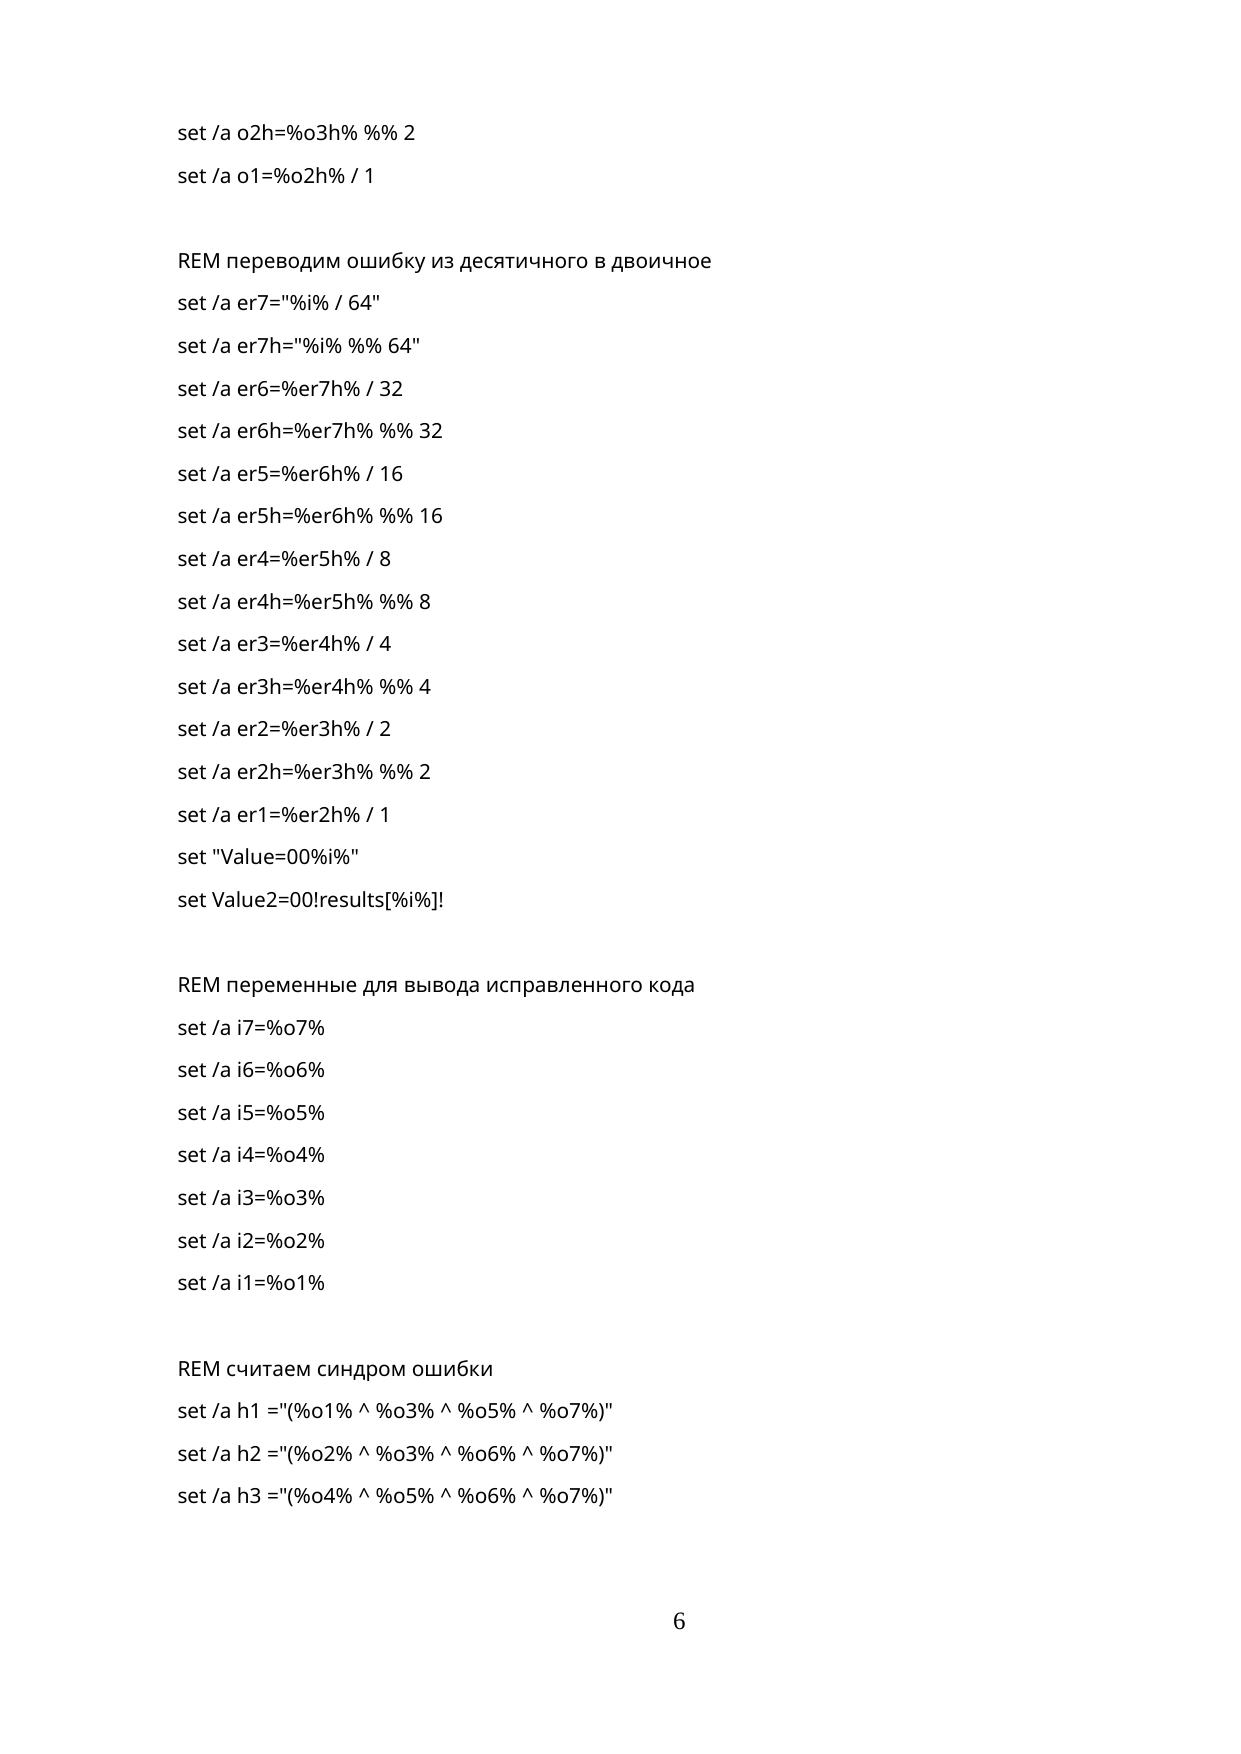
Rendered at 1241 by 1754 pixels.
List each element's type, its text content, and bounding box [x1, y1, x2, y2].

text set /a h2 ="(%o2% ^ %o3% ^ %o6% ^ %o7%)" [177, 1439, 1181, 1467]
text set /a o2h=%o3h% %% 2 [177, 118, 1181, 147]
text REM считаем синдром ошибки [177, 1354, 1181, 1382]
text set /a er2=%er3h% / 2 [177, 714, 1181, 743]
text set /a h1 ="(%o1% ^ %o3% ^ %o5% ^ %o7%)" [177, 1396, 1181, 1425]
text set /a i5=%o5% [177, 1098, 1181, 1126]
text set /a h3 ="(%o4% ^ %o5% ^ %o6% ^ %o7%)" [177, 1481, 1181, 1510]
text REM переменные для вывода исправленного кода [177, 970, 1181, 999]
text set /a er6h=%er7h% %% 32 [177, 416, 1181, 445]
text set /a er4h=%er5h% %% 8 [177, 587, 1181, 615]
text set /a i3=%o3% [177, 1183, 1181, 1212]
text set /a i6=%o6% [177, 1055, 1181, 1084]
text set "Value=00%i%" [177, 842, 1181, 871]
text set /a er7h="%i% %% 64" [177, 331, 1181, 359]
text set /a i1=%o1% [177, 1268, 1181, 1297]
text set Value2=00!results[%i%]! [177, 885, 1181, 913]
text set /a er4=%er5h% / 8 [177, 544, 1181, 573]
text set /a o1=%o2h% / 1 [177, 161, 1181, 189]
text set /a er1=%er2h% / 1 [177, 800, 1181, 828]
text set /a er7="%i% / 64" [177, 288, 1181, 317]
text REM переводим ошибку из десятичного в двоичное [177, 246, 1181, 274]
text set /a i2=%o2% [177, 1226, 1181, 1254]
text set /a i4=%o4% [177, 1141, 1181, 1169]
text set /a er2h=%er3h% %% 2 [177, 757, 1181, 786]
text set /a er3h=%er4h% %% 4 [177, 672, 1181, 700]
text set /a er3=%er4h% / 4 [177, 629, 1181, 658]
text set /a er5=%er6h% / 16 [177, 459, 1181, 487]
text set /a er5h=%er6h% %% 16 [177, 502, 1181, 530]
text set /a i7=%o7% [177, 1013, 1181, 1041]
text set /a er6=%er7h% / 32 [177, 374, 1181, 402]
